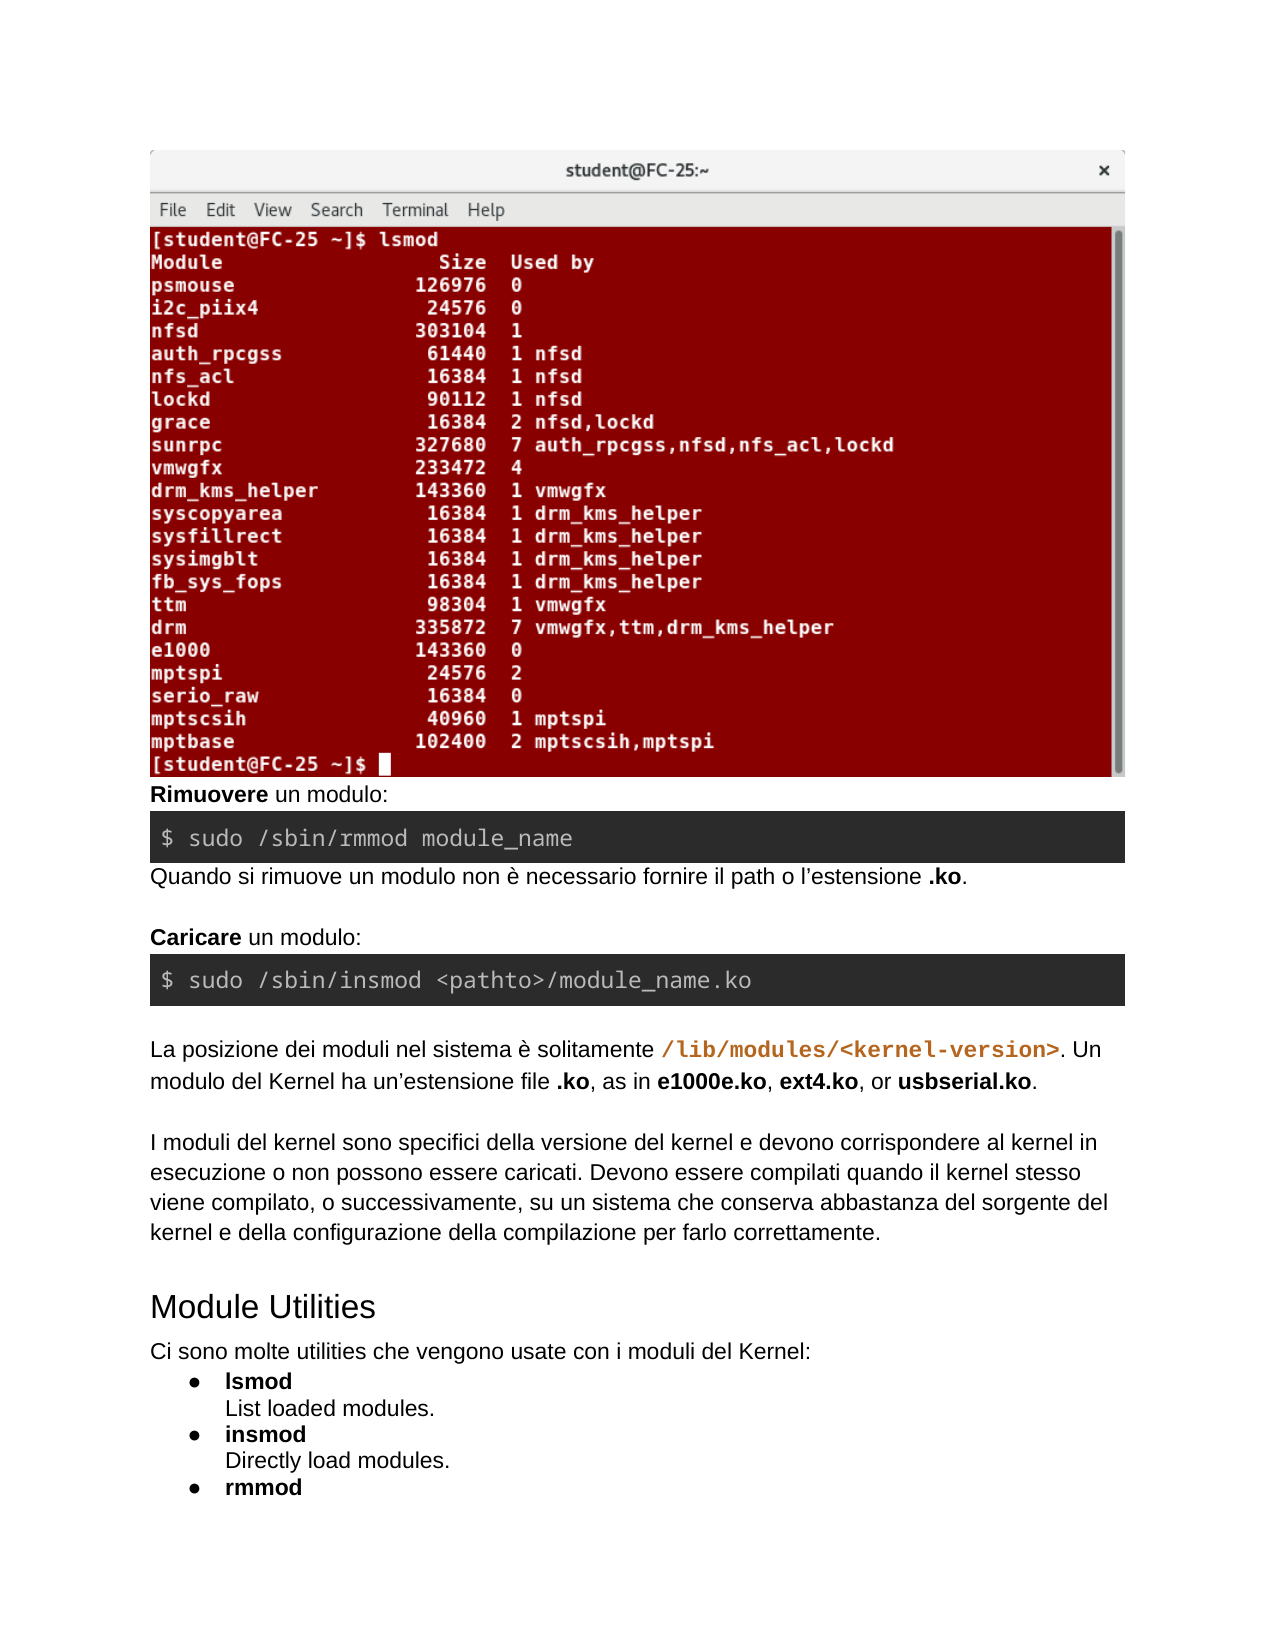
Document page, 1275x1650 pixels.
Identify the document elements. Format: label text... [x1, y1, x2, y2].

table_header $ sudo /sbin/insmod <pathto>/module_name.ko [150, 954, 1125, 1006]
text Caricare un modulo: [150, 924, 1125, 950]
text I moduli del kernel sono specifici della versione del kernel e devono corrispondere al kernel in esecuzione o non possono essere caricati. Devono essere compilati quando il kernel stesso viene compilato, o successivamente, su un sistema che conserva abbastanza del sorgente del kernel e della configurazione della compilazione per farlo correttamente. [150, 1129, 1125, 1246]
table_header $ sudo /sbin/rmmod module_name [150, 811, 1125, 863]
list insmod Directly load modules. [187, 1421, 1125, 1474]
list rmmod Directly remove modules. [187, 1474, 1125, 1500]
text La posizione dei moduli nel sistema è solitamente /lib/modules/<kernel-version>. Un modulo del Kernel ha un’estensione file .ko, as in e1000e.ko, ext4.ko, or usbserial.ko. [150, 1036, 1125, 1095]
text Quando si rimuove un modulo non è necessario fornire il path o l’estensione .ko. [150, 863, 1125, 889]
list lsmod List loaded modules. [187, 1368, 1125, 1421]
subtitle Module Utilities [150, 1287, 1125, 1326]
picture [150, 150, 1125, 777]
text Ci sono molte utilities che vengono usate con i moduli del Kernel: [150, 1338, 1125, 1364]
text Rimuovere un modulo: [150, 781, 1125, 807]
